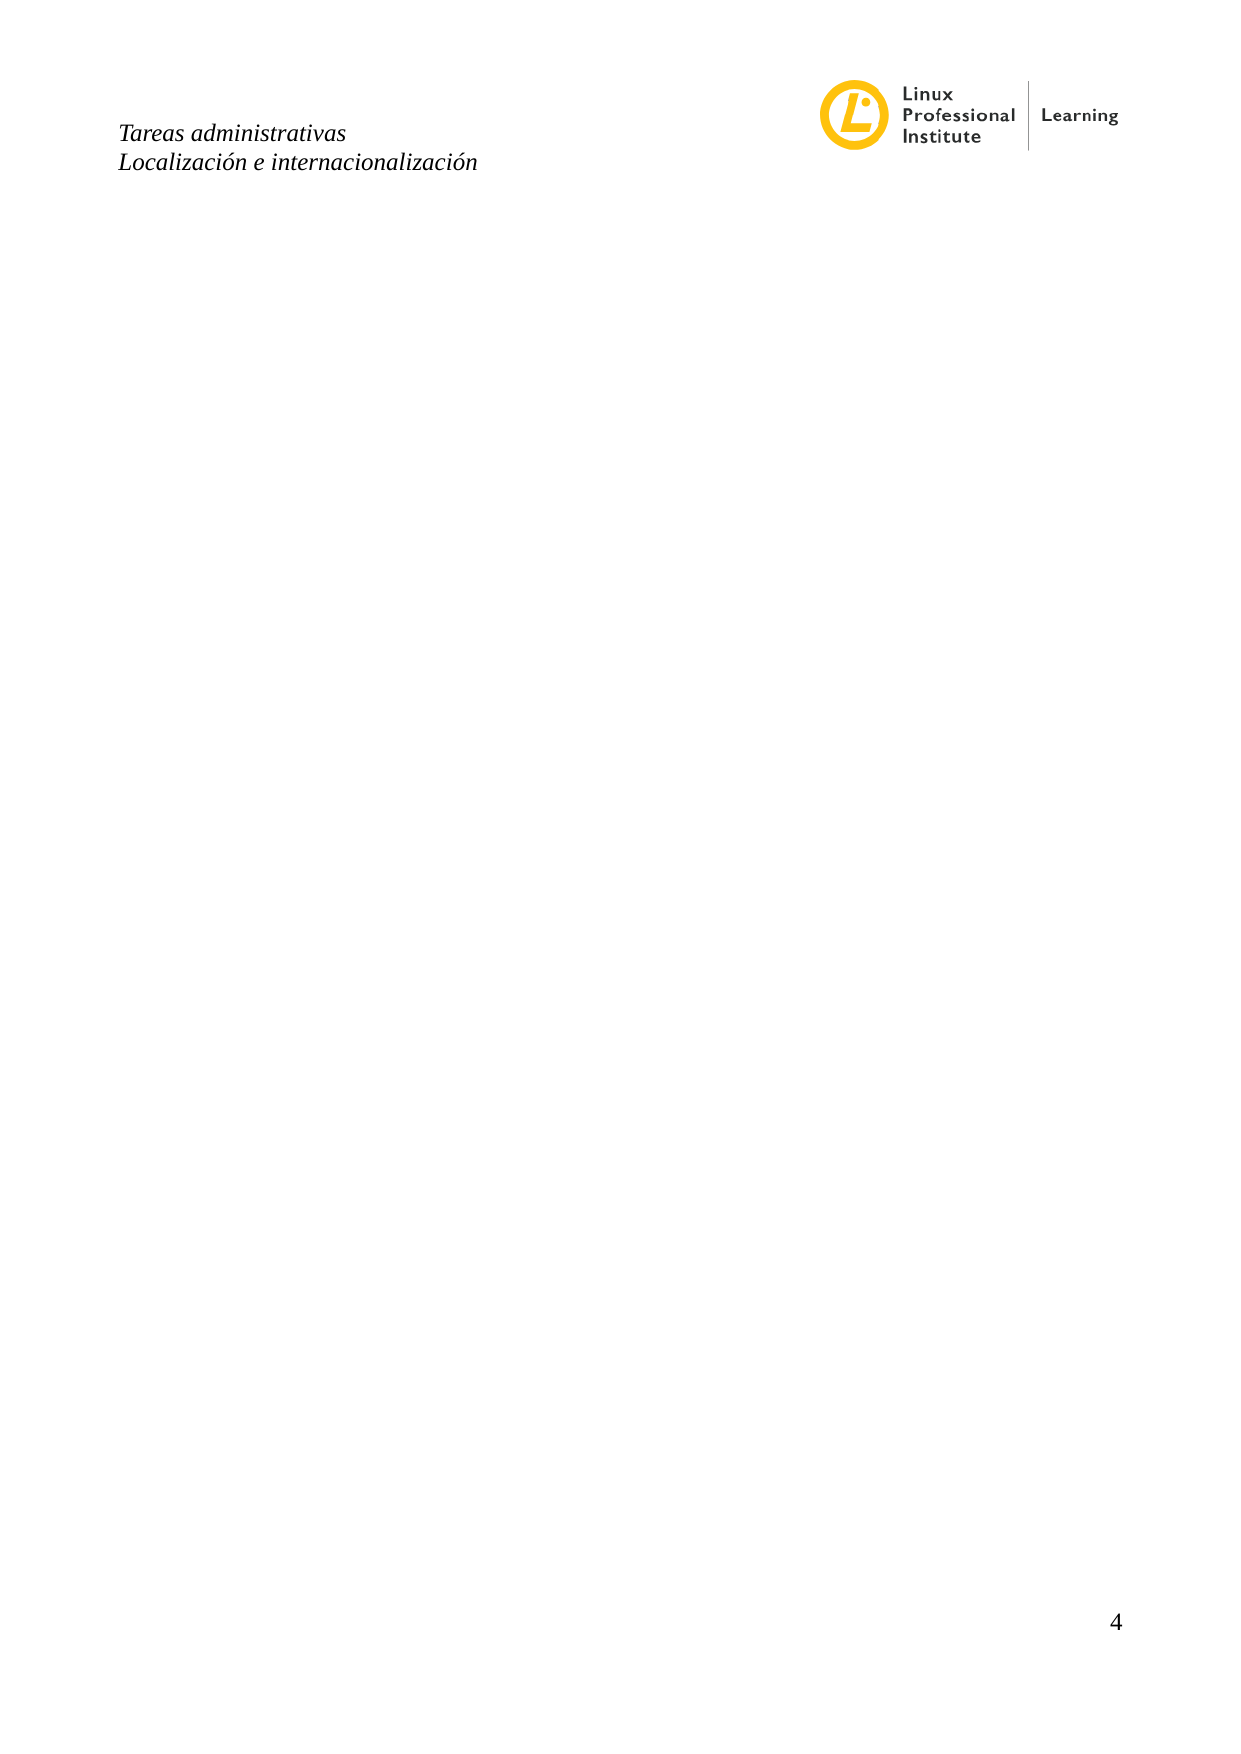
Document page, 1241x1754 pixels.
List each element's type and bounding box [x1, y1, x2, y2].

picture [819, 79, 1119, 151]
